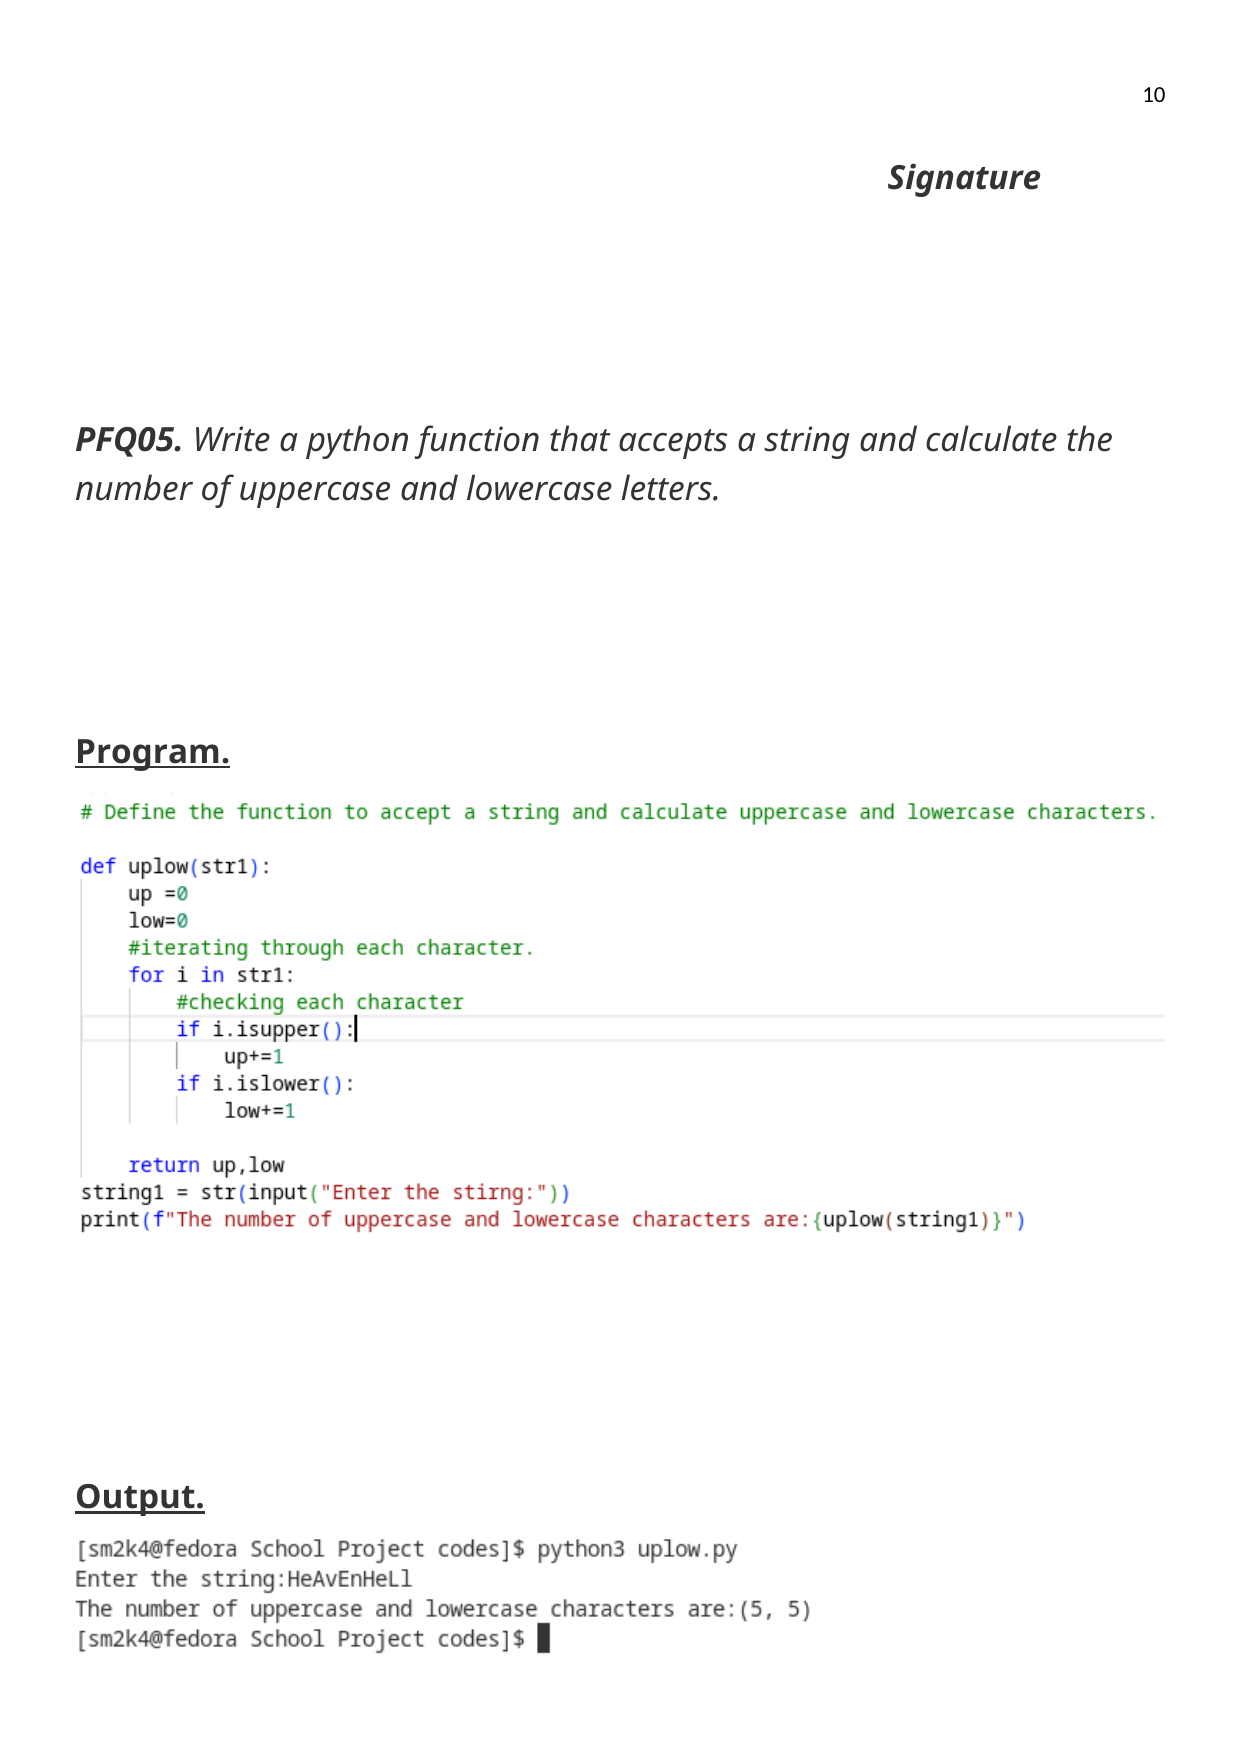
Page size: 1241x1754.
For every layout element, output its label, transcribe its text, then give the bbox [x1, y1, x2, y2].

picture [75, 793, 1166, 1258]
text Output. [75, 1473, 1165, 1519]
text Program. [75, 727, 1165, 773]
text Signature [75, 153, 1165, 199]
text PFQ05. Write a python function that accepts a string and calculate the number of uppercase and lowercase letters. [75, 416, 1165, 510]
picture [75, 1538, 819, 1669]
